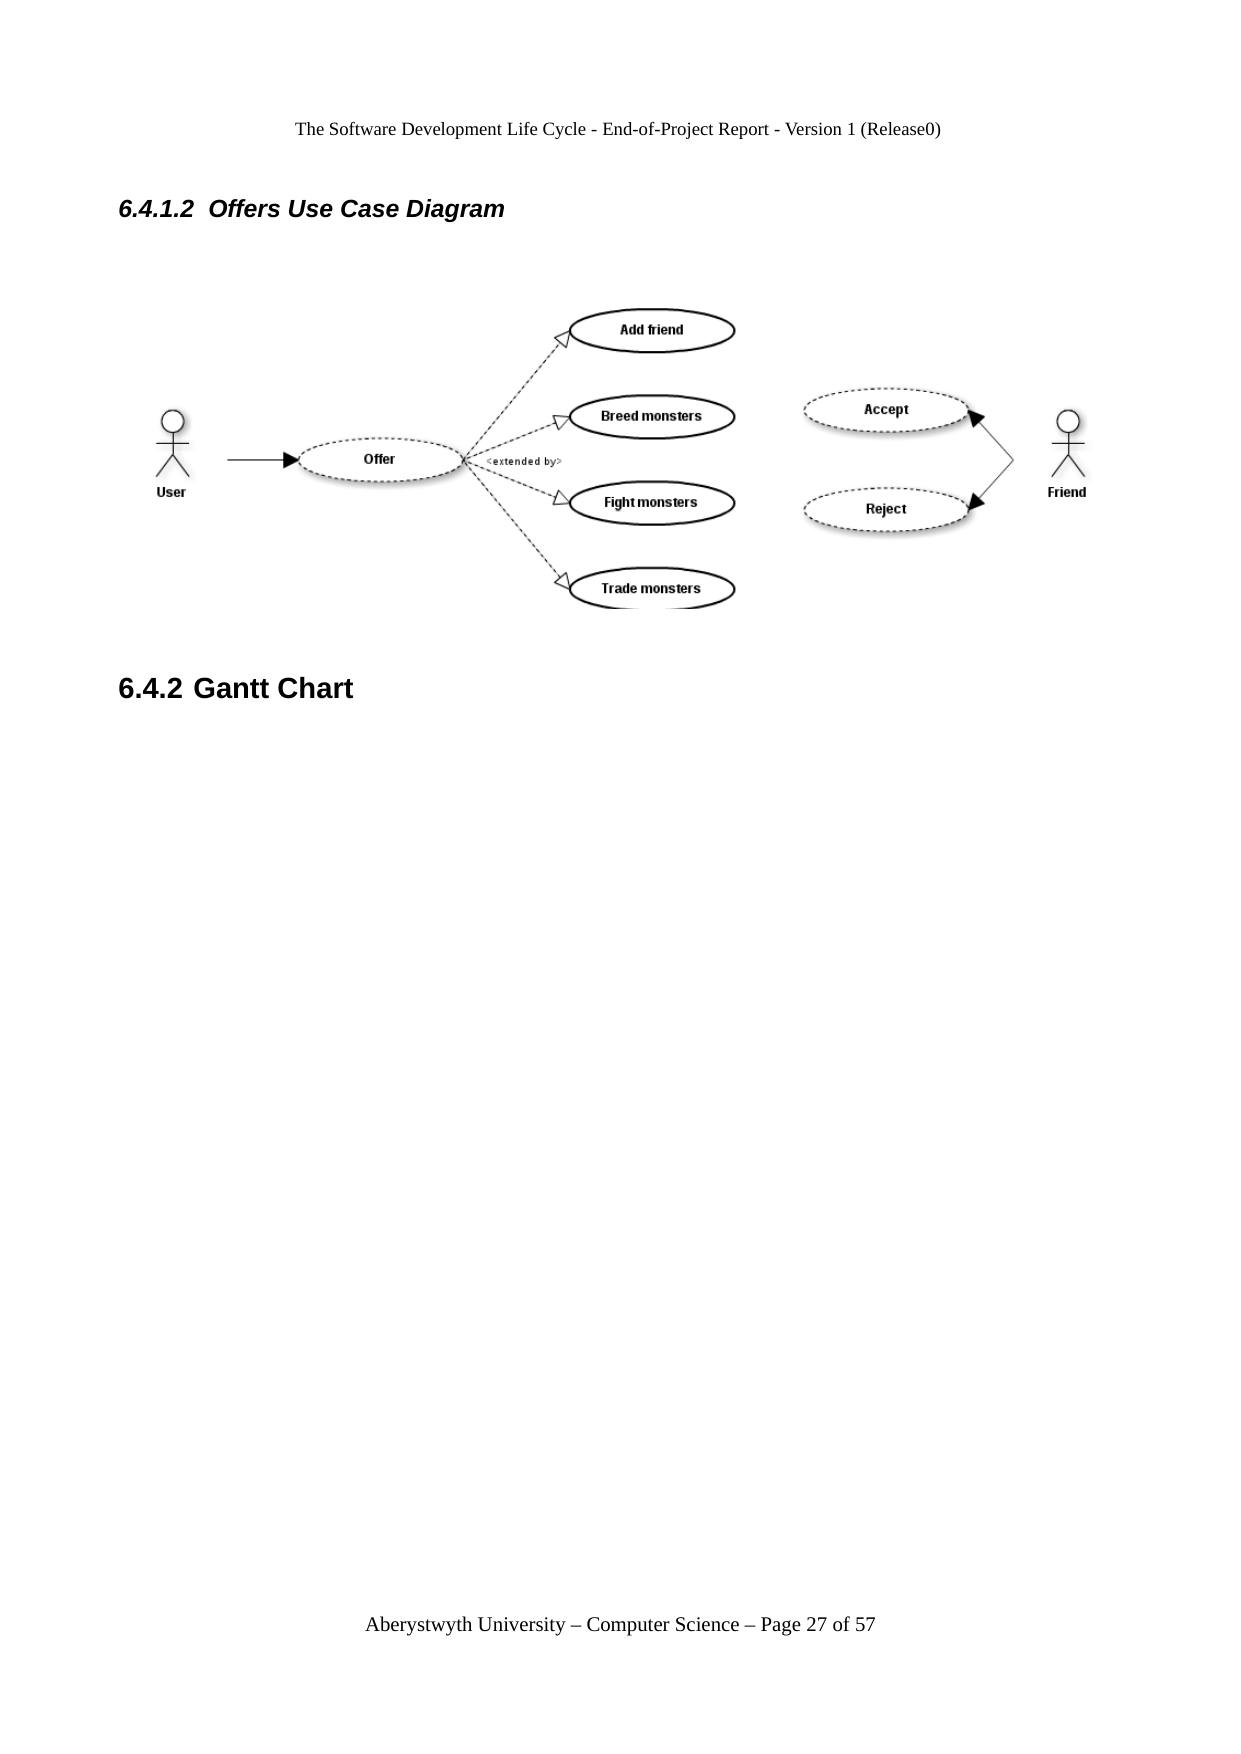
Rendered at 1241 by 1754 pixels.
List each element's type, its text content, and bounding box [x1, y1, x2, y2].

subtitle Offers Use Case Diagram [118, 194, 1122, 223]
subtitle Gantt Chart [118, 671, 1122, 704]
